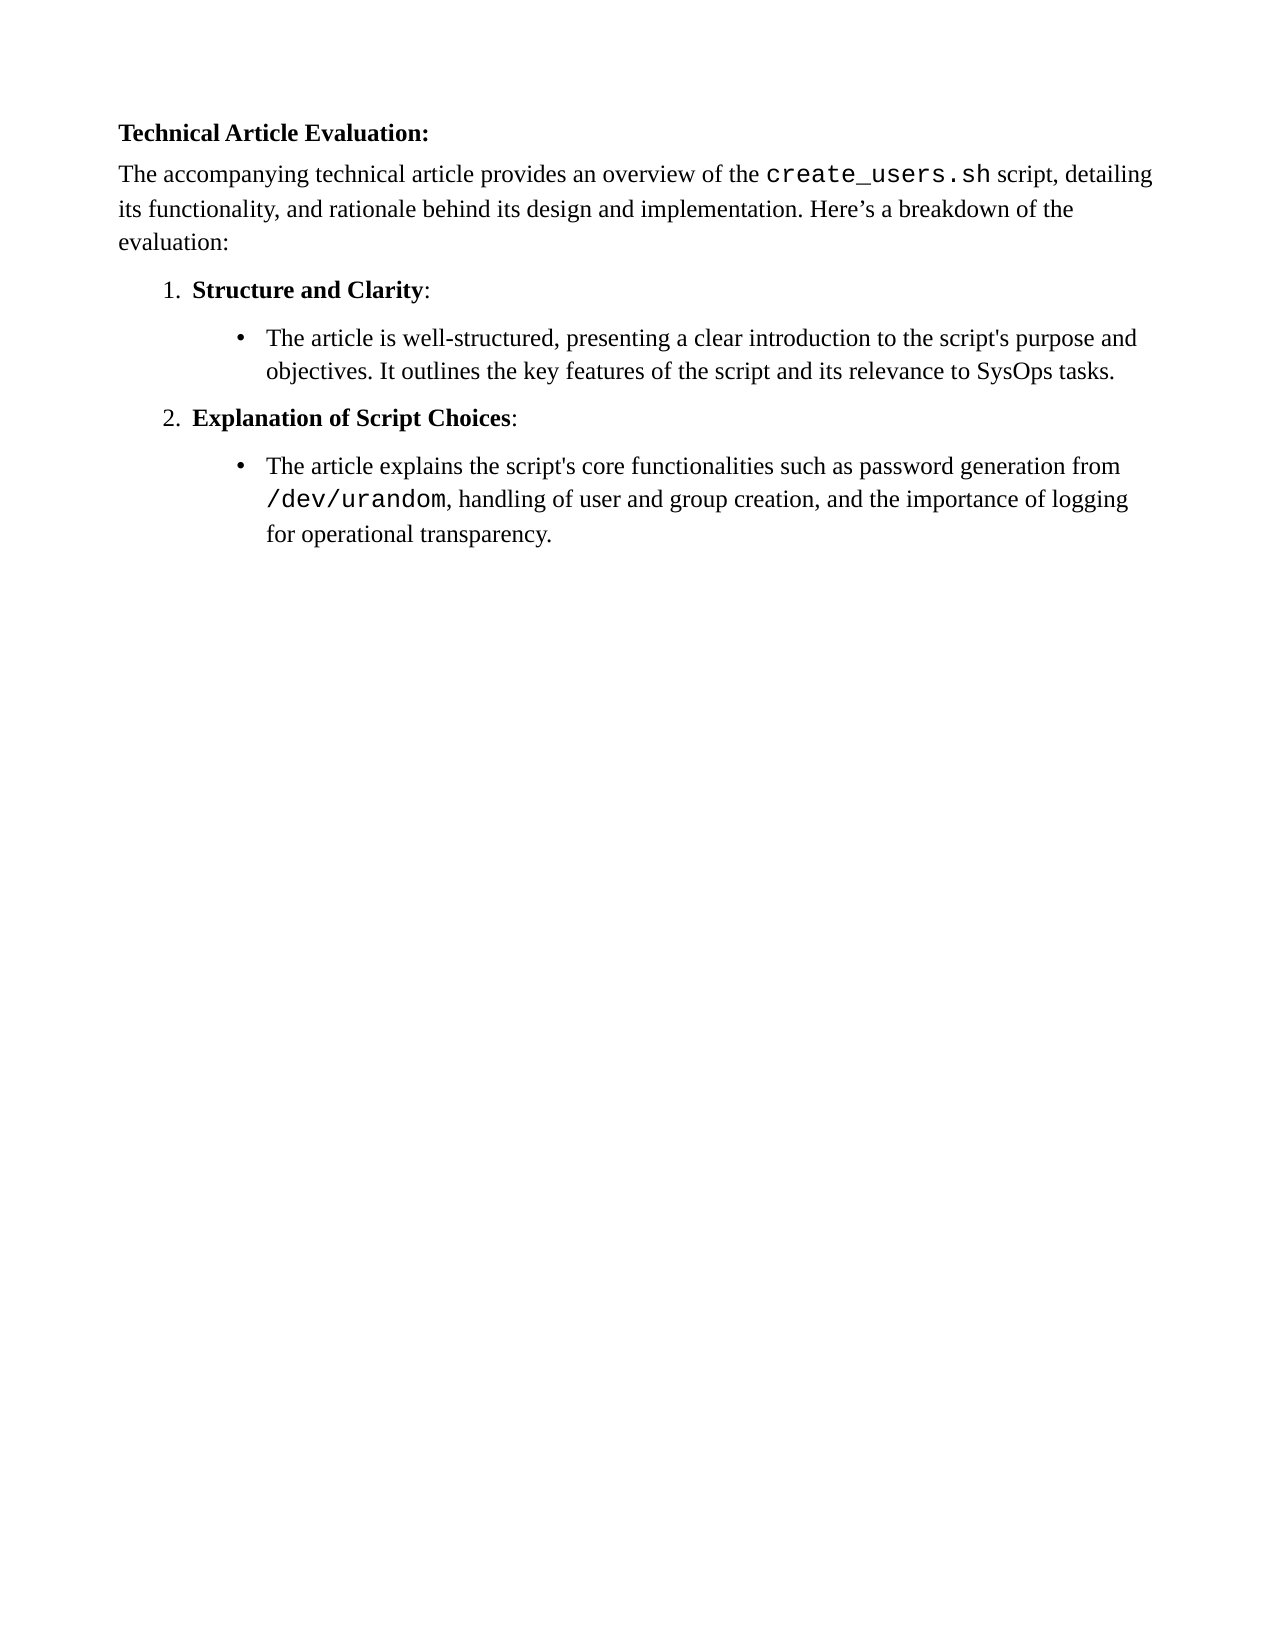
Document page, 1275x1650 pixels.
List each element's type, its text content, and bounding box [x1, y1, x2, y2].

list The article is well-structured, presenting a clear introduction to the script's purpose and objectives. It outlines the key features of the script and its relevance to SysOps tasks. [236, 323, 1157, 384]
text The accompanying technical article provides an overview of the create_users.sh script, detailing its functionality, and rationale behind its design and implementation. Here’s a breakdown of the evaluation: [118, 159, 1157, 256]
list The article explains the script's core functionalities such as password generation from /dev/urandom, handling of user and group creation, and the importance of logging for operational transparency. [236, 451, 1157, 548]
list Structure and Clarity: [162, 275, 1157, 304]
subtitle Technical Article Evaluation: [118, 118, 1157, 147]
list Explanation of Script Choices: [162, 403, 1157, 432]
